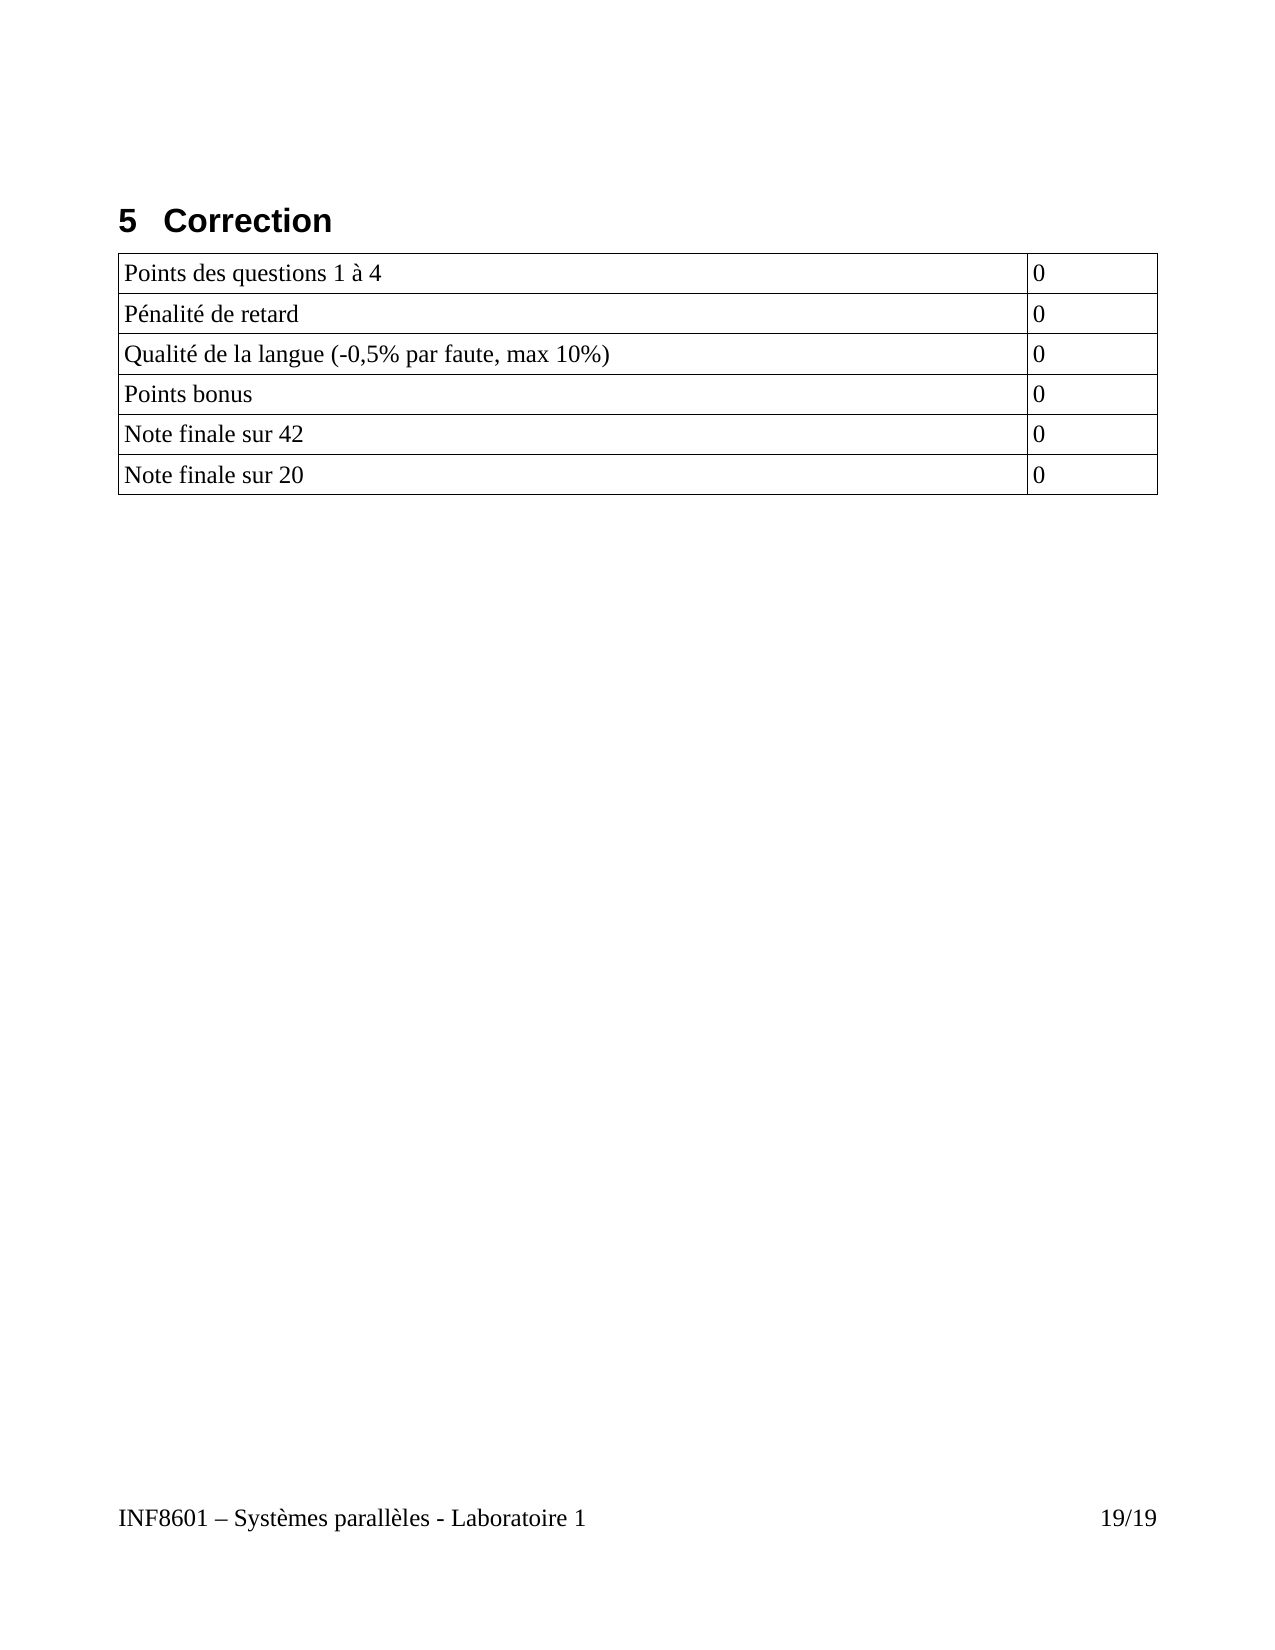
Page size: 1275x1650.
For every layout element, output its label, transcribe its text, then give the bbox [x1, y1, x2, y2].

table_cell 0 [1028, 334, 1157, 373]
table_header Points des questions 1 à 4 [119, 254, 1027, 293]
table_cell Qualité de la langue (-0,5% par faute, max 10%) [119, 334, 1027, 373]
table_cell 0 [1028, 375, 1157, 414]
table_cell Pénalité de retard [119, 294, 1027, 333]
table_cell 0 [1028, 455, 1157, 494]
table_cell 0 [1028, 415, 1157, 454]
table_cell Note finale sur 20 [119, 455, 1027, 494]
table_cell 0 [1028, 294, 1157, 333]
table_cell Points bonus [119, 375, 1027, 414]
table_header 0 [1028, 254, 1157, 293]
subtitle Correction [118, 201, 1157, 240]
table_cell Note finale sur 42 [119, 415, 1027, 454]
